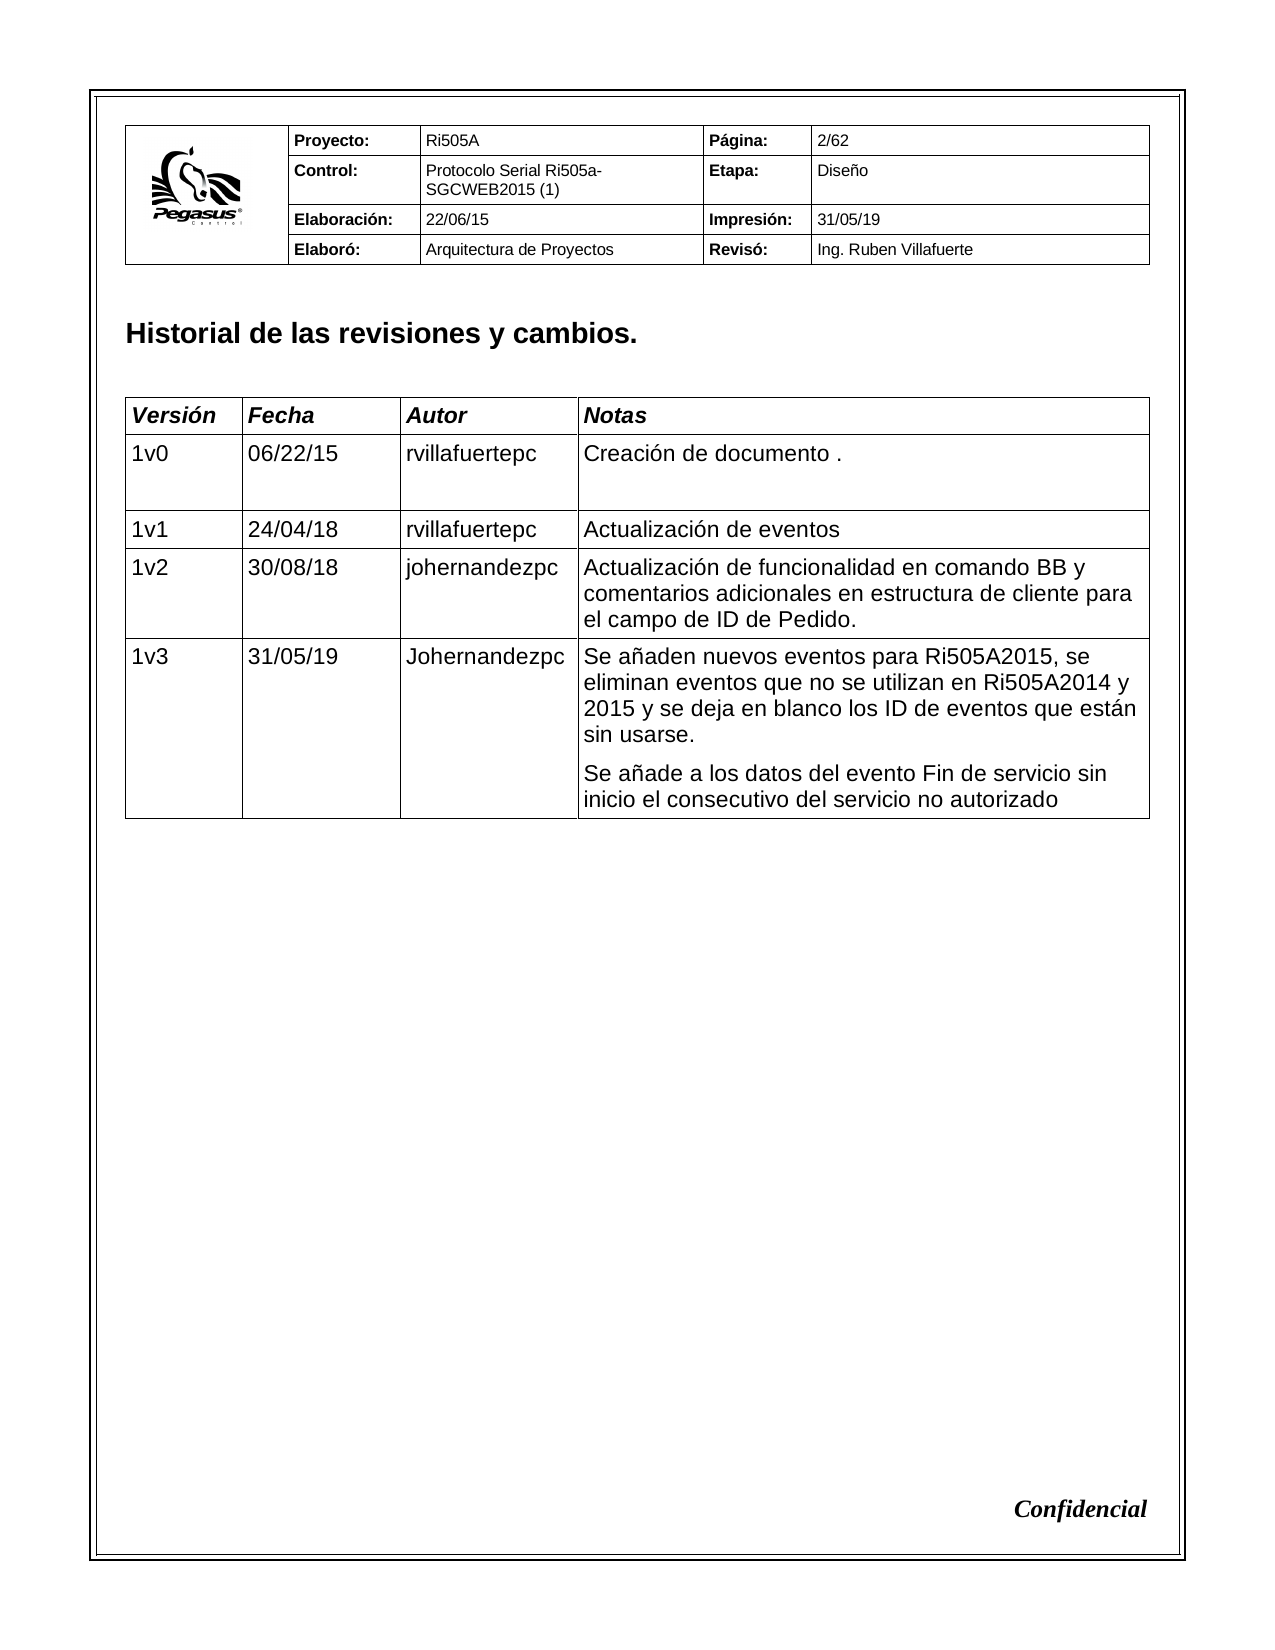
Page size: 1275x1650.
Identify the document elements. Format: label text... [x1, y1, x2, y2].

table_cell Actualización de eventos [579, 511, 1149, 548]
text Historial de las revisiones y cambios. [125, 317, 1149, 350]
picture [142, 137, 253, 232]
table_cell rvillafuertepc [401, 511, 577, 548]
table_cell johernandezpc [401, 549, 577, 638]
table_header Versión [126, 398, 242, 434]
table_header Notas [579, 398, 1149, 434]
table_cell Actualización de funcionalidad en comando BB y comentarios adicionales en estructura de cliente para el campo de ID de Pedido. [579, 549, 1149, 638]
table_cell 1v1 [126, 511, 242, 548]
table_cell 30/08/18 [243, 549, 400, 638]
table_cell rvillafuertepc [401, 435, 577, 510]
table_cell 1v3 [126, 639, 242, 818]
table_cell Creación de documento . [579, 435, 1149, 510]
table_cell Johernandezpc [401, 639, 577, 818]
table_header Fecha [243, 398, 400, 434]
table_cell Se añaden nuevos eventos para Ri505A2015, se eliminan eventos que no se utilizan en Ri505A2014 y 2015 y se deja en blanco los ID de eventos que están sin usarse. Se añade a los datos del evento Fin de servicio sin inicio el consecutivo del servicio no autorizado [579, 639, 1149, 818]
table_cell 24/04/18 [243, 511, 400, 548]
table_cell 1v0 [126, 435, 242, 510]
table_cell 06/22/15 [243, 435, 400, 510]
table_header Autor [401, 398, 577, 434]
table_cell 31/05/19 [243, 639, 400, 818]
table_cell 1v2 [126, 549, 242, 638]
